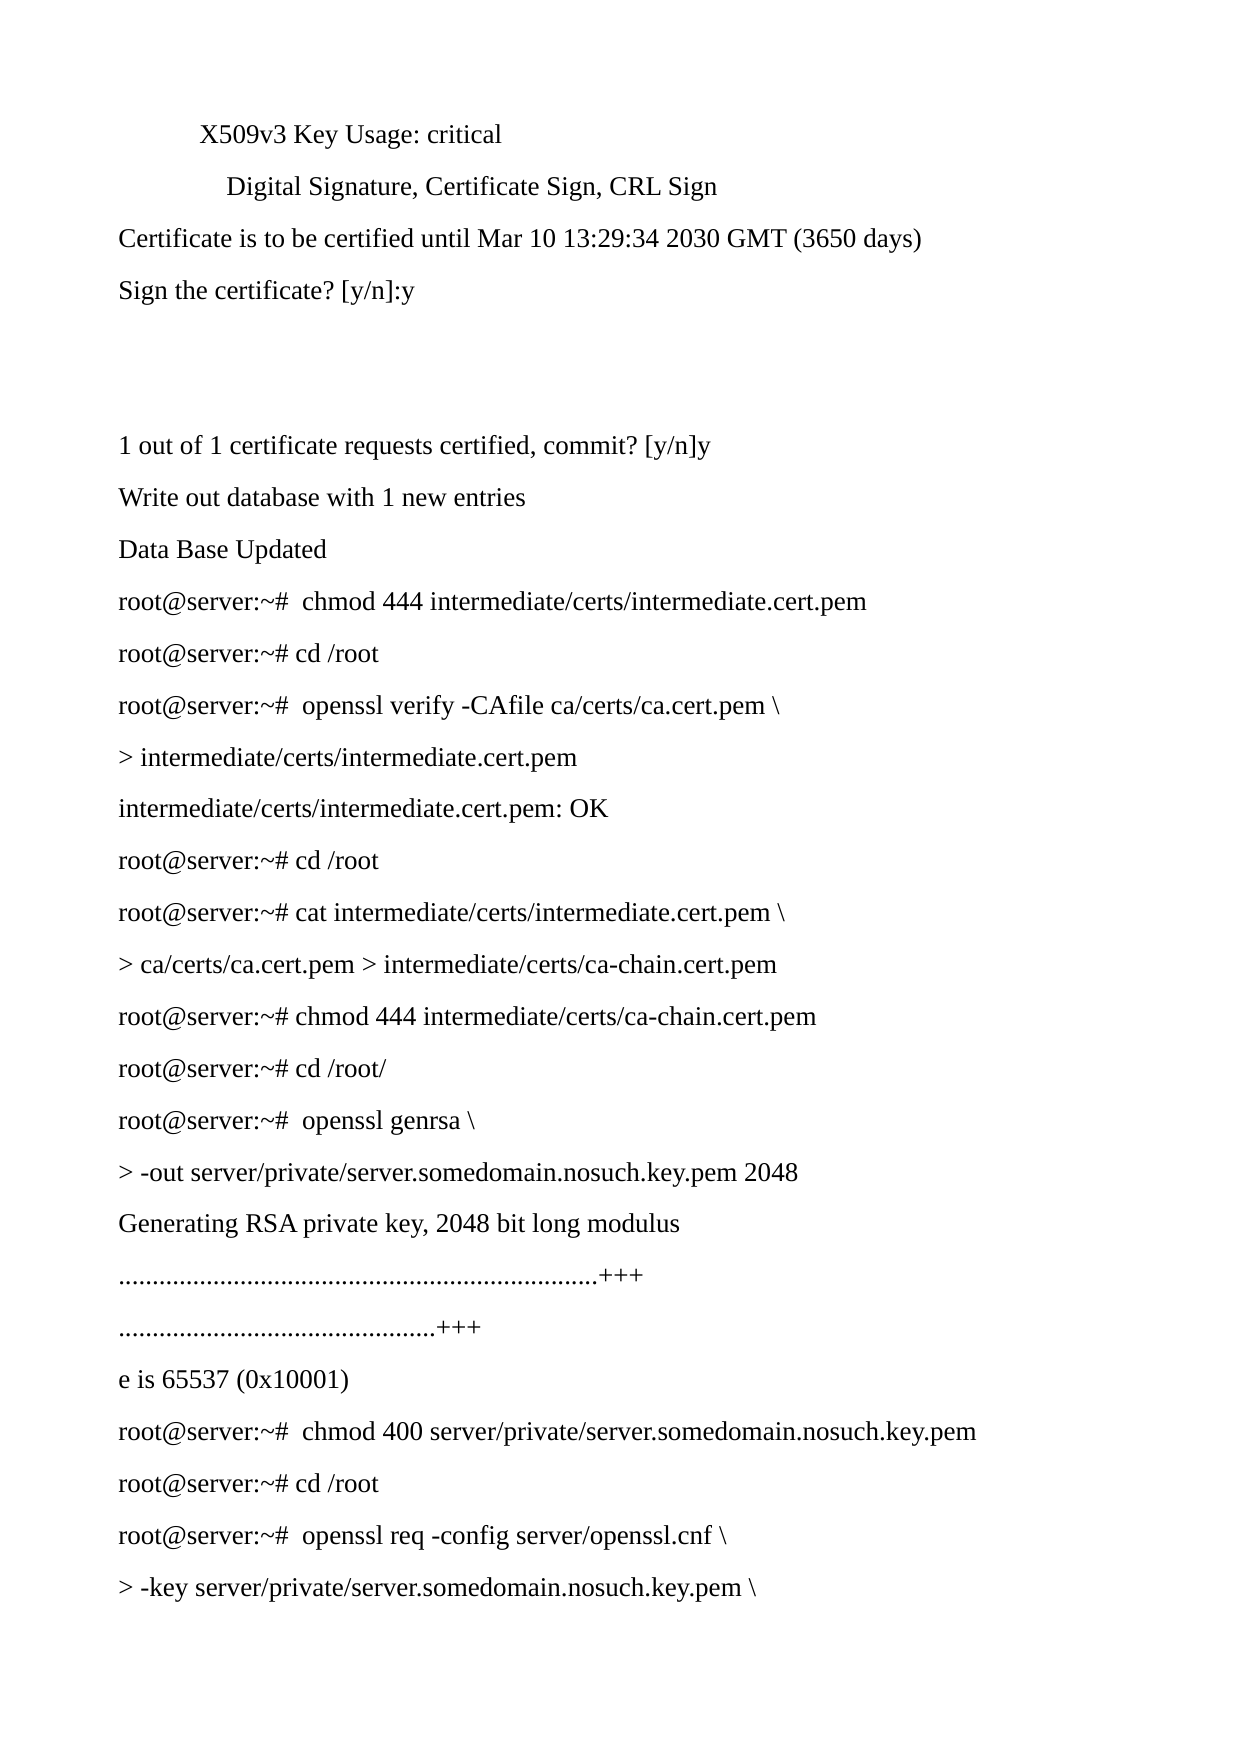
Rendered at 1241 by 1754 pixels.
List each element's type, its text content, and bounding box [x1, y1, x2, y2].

text > -key server/private/server.somedomain.nosuch.key.pem \ [118, 1571, 1122, 1602]
text X509v3 Key Usage: critical [118, 118, 1122, 149]
text Sign the certificate? [y/n]:y [118, 274, 1122, 305]
text Digital Signature, Certificate Sign, CRL Sign [118, 170, 1122, 201]
text root@server:~# chmod 400 server/private/server.somedomain.nosuch.key.pem [118, 1415, 1122, 1446]
text root@server:~# cat intermediate/certs/intermediate.cert.pem \ [118, 896, 1122, 927]
text root@server:~# openssl genrsa \ [118, 1104, 1122, 1135]
text e is 65537 (0x10001) [118, 1363, 1122, 1394]
text 1 out of 1 certificate requests certified, commit? [y/n]y [118, 429, 1122, 461]
text root@server:~# cd /root [118, 1467, 1122, 1498]
text root@server:~# cd /root [118, 637, 1122, 668]
text root@server:~# chmod 444 intermediate/certs/intermediate.cert.pem [118, 585, 1122, 616]
text Data Base Updated [118, 533, 1122, 564]
text root@server:~# cd /root/ [118, 1052, 1122, 1083]
text root@server:~# openssl req -config server/openssl.cnf \ [118, 1519, 1122, 1550]
text > -out server/private/server.somedomain.nosuch.key.pem 2048 [118, 1156, 1122, 1187]
text .......................................................................+++ [118, 1259, 1122, 1291]
text root@server:~# cd /root [118, 844, 1122, 876]
text > intermediate/certs/intermediate.cert.pem [118, 741, 1122, 772]
text > ca/certs/ca.cert.pem > intermediate/certs/ca-chain.cert.pem [118, 948, 1122, 979]
text root@server:~# chmod 444 intermediate/certs/ca-chain.cert.pem [118, 1000, 1122, 1031]
text ...............................................+++ [118, 1311, 1122, 1342]
text Certificate is to be certified until Mar 10 13:29:34 2030 GMT (3650 days) [118, 222, 1122, 253]
text root@server:~# openssl verify -CAfile ca/certs/ca.cert.pem \ [118, 689, 1122, 720]
text Write out database with 1 new entries [118, 481, 1122, 512]
text intermediate/certs/intermediate.cert.pem: OK [118, 792, 1122, 824]
text Generating RSA private key, 2048 bit long modulus [118, 1207, 1122, 1239]
